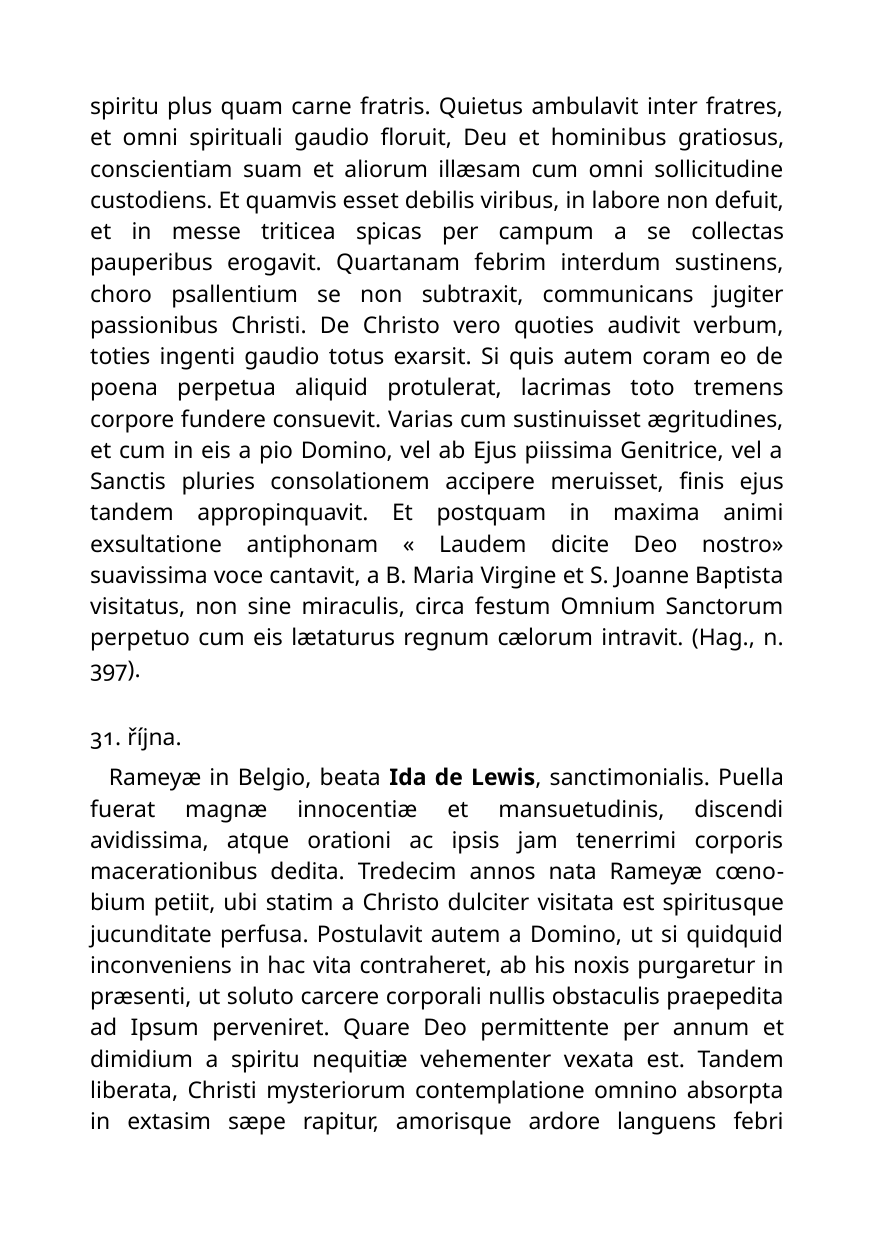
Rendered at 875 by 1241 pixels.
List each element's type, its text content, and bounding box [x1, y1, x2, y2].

text Rameyæ in Belgio, beata Ida de Lewis, sanctimonialis. Puella fuerat magnæ innocentiæ et mansuetudinis, discendi avidissima, atque orationi ac ipsis jam tenerrimi corporis macerationibus dedita. Tredecim annos nata Rameyæ cœno­bium petiit, ubi statim a Christo dulciter visitata est spiritus­que jucunditate perfusa. Postulavit autem a Domino, ut si quidquid inconveniens in hac vita contraheret, ab his noxis purgaretur in præsenti, ut soluto carcere corporali nullis obstaculis praepedita ad Ipsum perveniret. Quare Deo per­mittente per annum et dimidium a spiritu nequitiæ vehe­menter vexata est. Tandem liberata, Christi mysteriorum contemplatione omnino absorpta in extasim sæpe rapitur, amorisque ardore languens febri [90, 761, 784, 1136]
text spiritu plus quam carne fratris. Quietus ambulavit inter fratres, et omni spirituali gaudio floruit, Deu et homini­bus gratiosus, conscientiam suam et aliorum illæsam cum omni sollicitudine custodiens. Et quamvis esset debilis viri­bus, in labore non defuit, et in messe triticea spicas per cam­pum a se collectas pauperibus erogavit. Quartanam febrim interdum sustinens, choro psallentium se non subtraxit, communicans jugiter passionibus Christi. De Christo vero quoties audivit verbum, toties ingenti gaudio totus exarsit. Si quis autem coram eo de poena perpetua aliquid protulerat, lacrimas toto tremens corpore fundere consuevit. Varias cum sustinuisset ægritudines, et cum in eis a pio Domino, vel ab Ejus piissima Genitrice, vel a Sanctis pluries consolationem accipere meruisset, finis ejus tandem appropinquavit. Et postquam in maxima animi exsultatione antiphonam « Laudem dicite Deo nostro» suavissima voce cantavit, a B. Maria Virgine et S. Joanne Baptista visitatus, non sine miraculis, circa festum Omnium Sanctorum perpetuo cum eis lætaturus regnum cælorum intravit. (Hag., n. 397). [90, 90, 784, 684]
text 31. října. [90, 721, 784, 752]
